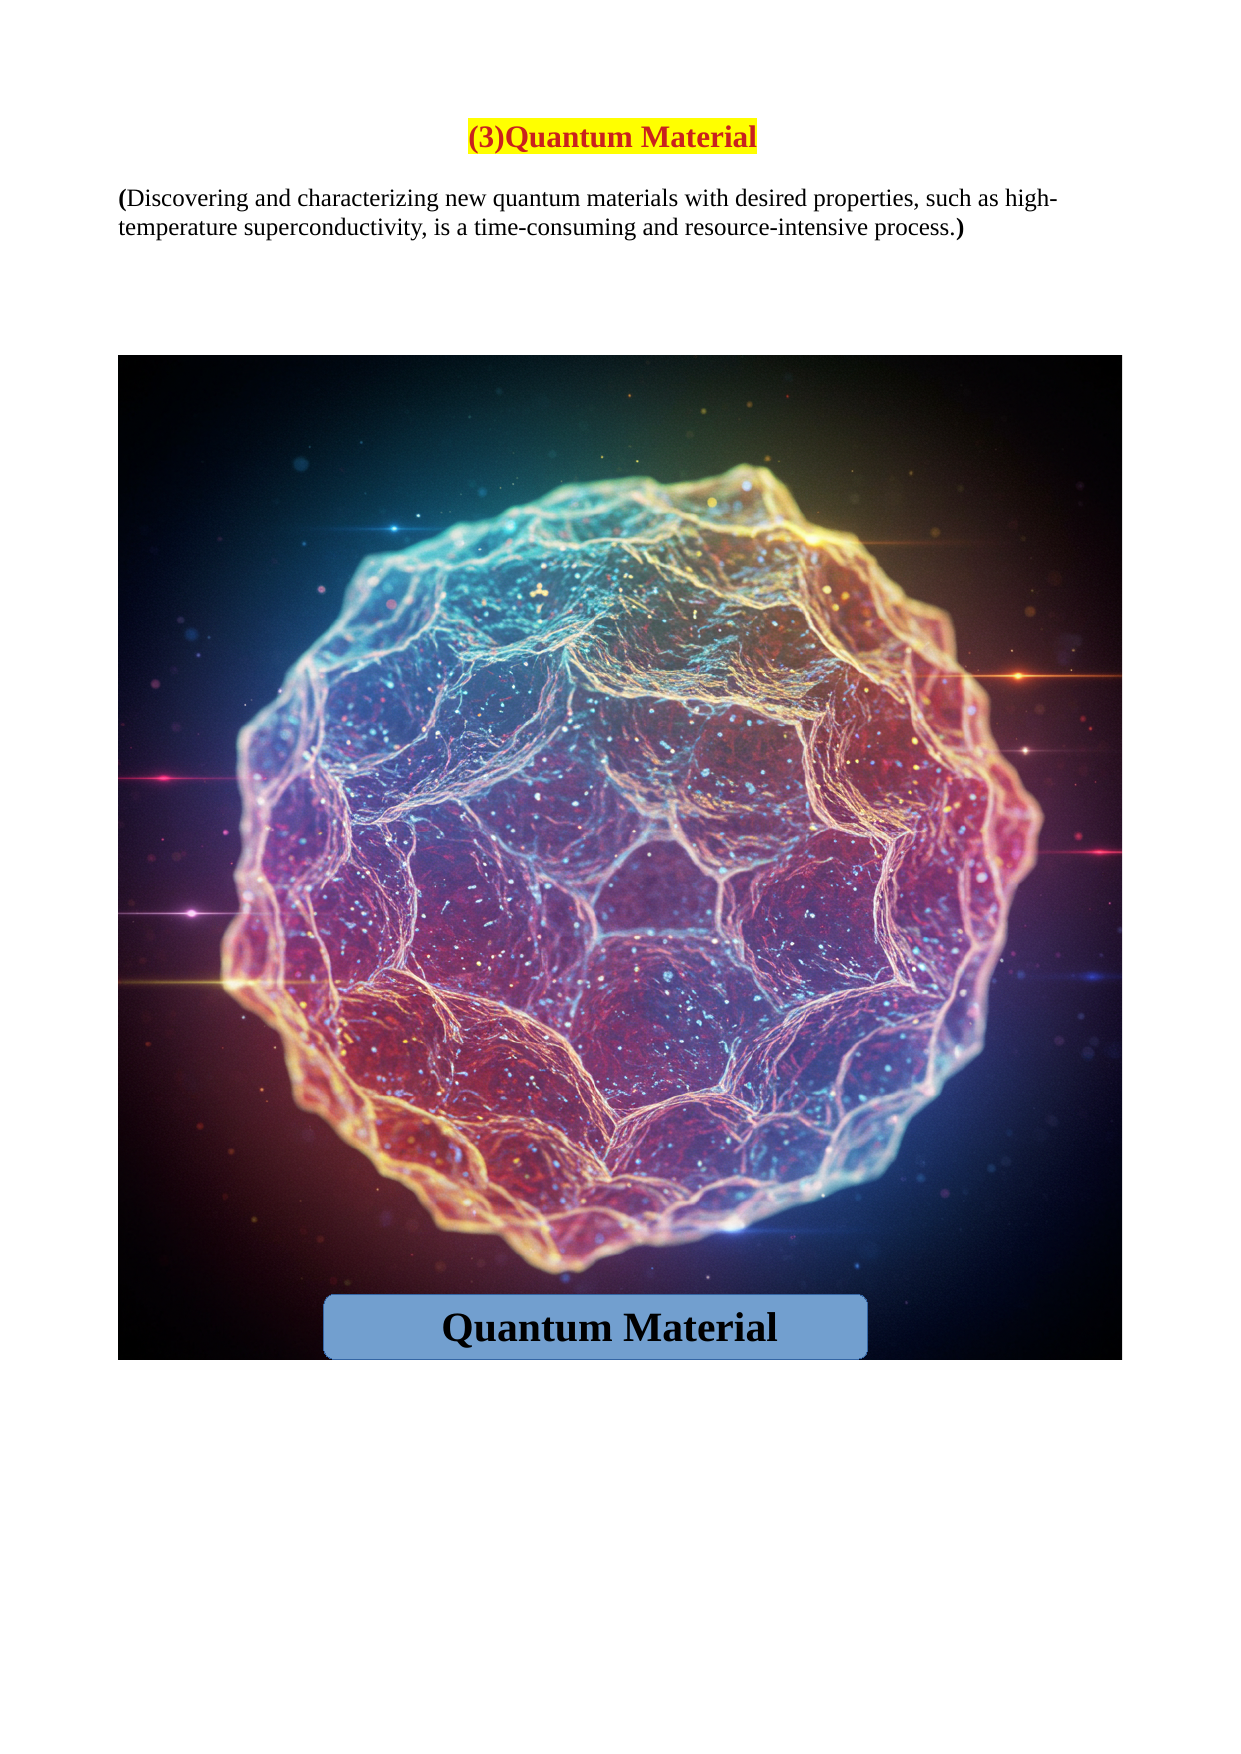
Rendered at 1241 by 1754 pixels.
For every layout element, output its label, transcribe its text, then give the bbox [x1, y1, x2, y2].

picture [118, 355, 1123, 1360]
text [118, 1360, 1122, 1618]
text (3)Quantum Material (Discovering and characterizing new quantum materials with desired properties, such as high-temperature superconductivity, is a time-consuming and resource-intensive process.) [118, 118, 1122, 269]
